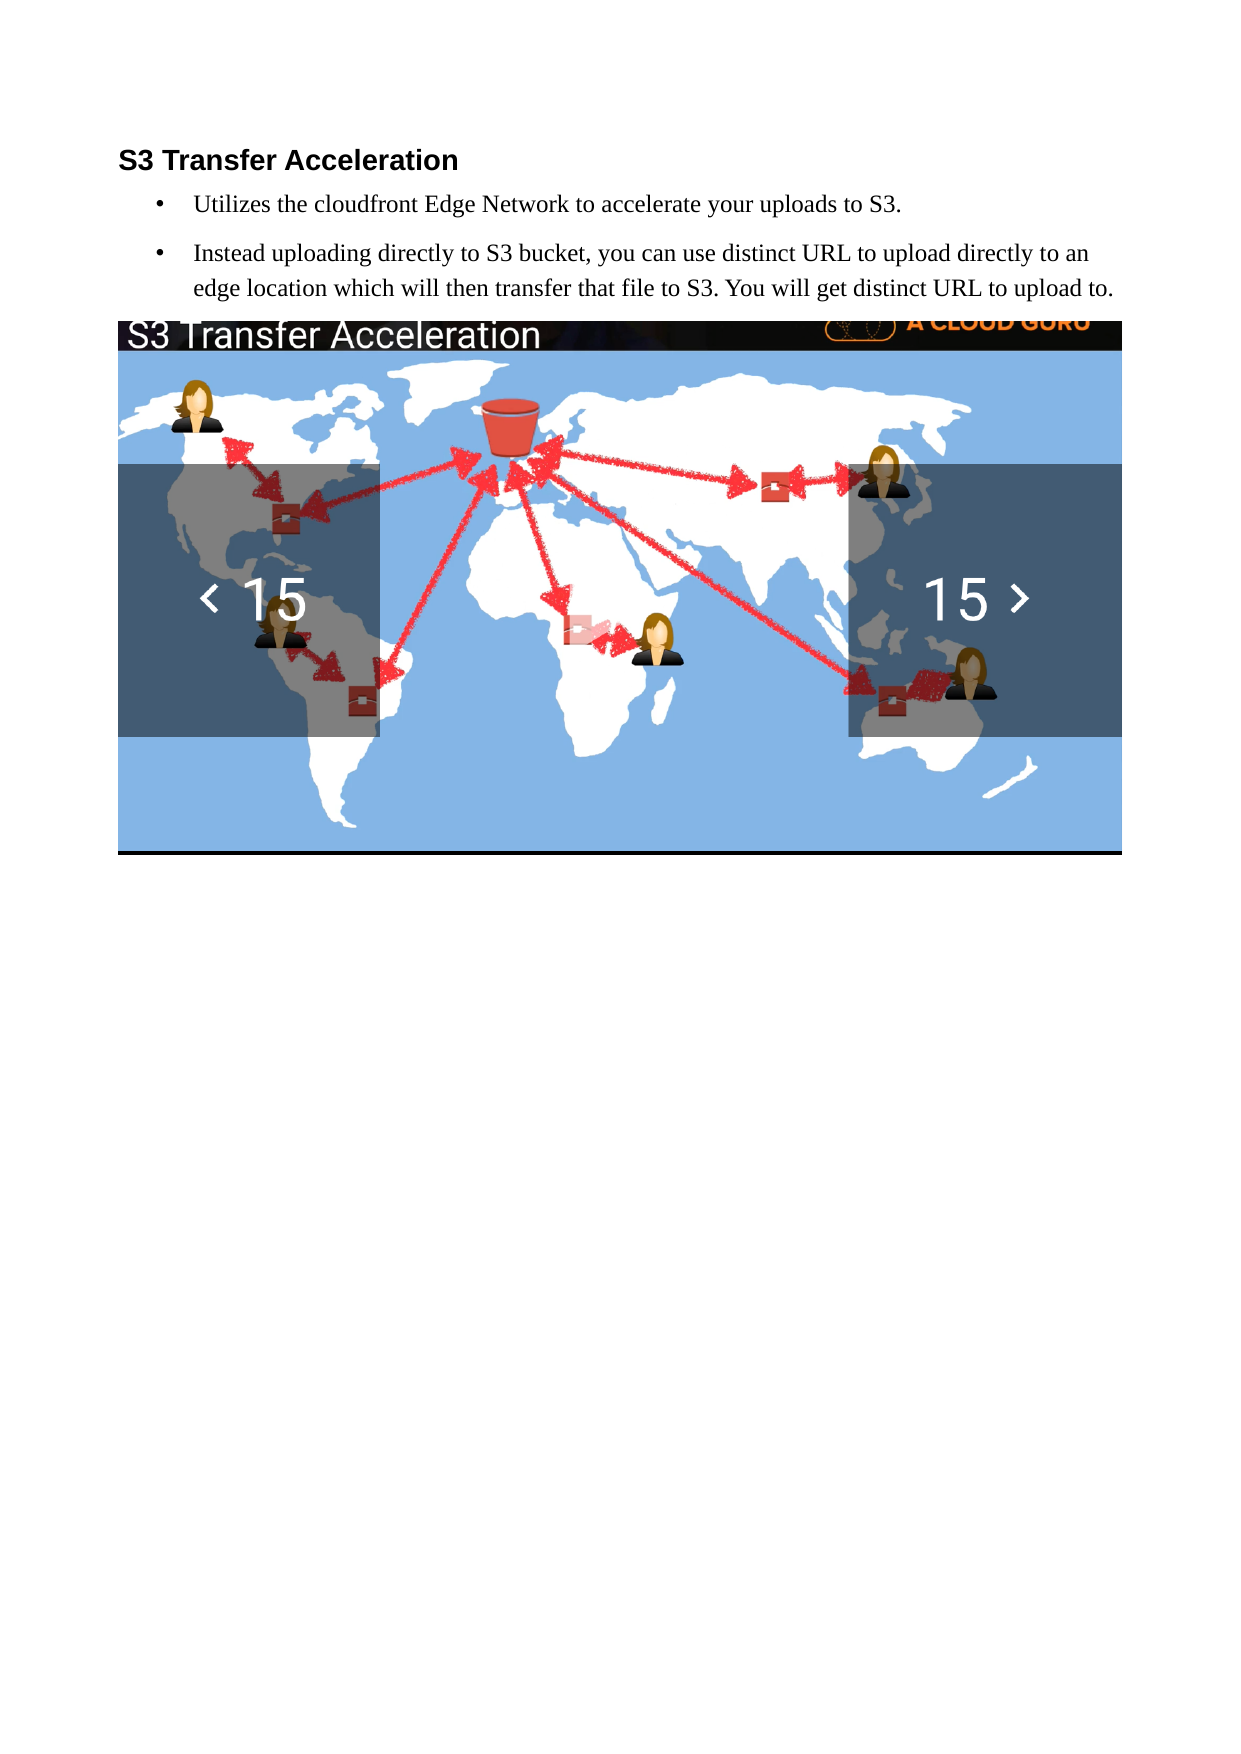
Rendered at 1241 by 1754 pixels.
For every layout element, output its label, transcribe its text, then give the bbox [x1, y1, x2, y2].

picture [118, 321, 1123, 855]
list Instead uploading directly to S3 bucket, you can use distinct URL to upload directly to an edge location which will then transfer that file to S3. You will get distinct URL to upload to. [156, 238, 1122, 301]
subtitle S3 Transfer Acceleration [118, 143, 1122, 177]
list Utilizes the cloudfront Edge Network to accelerate your uploads to S3. [156, 189, 1122, 218]
